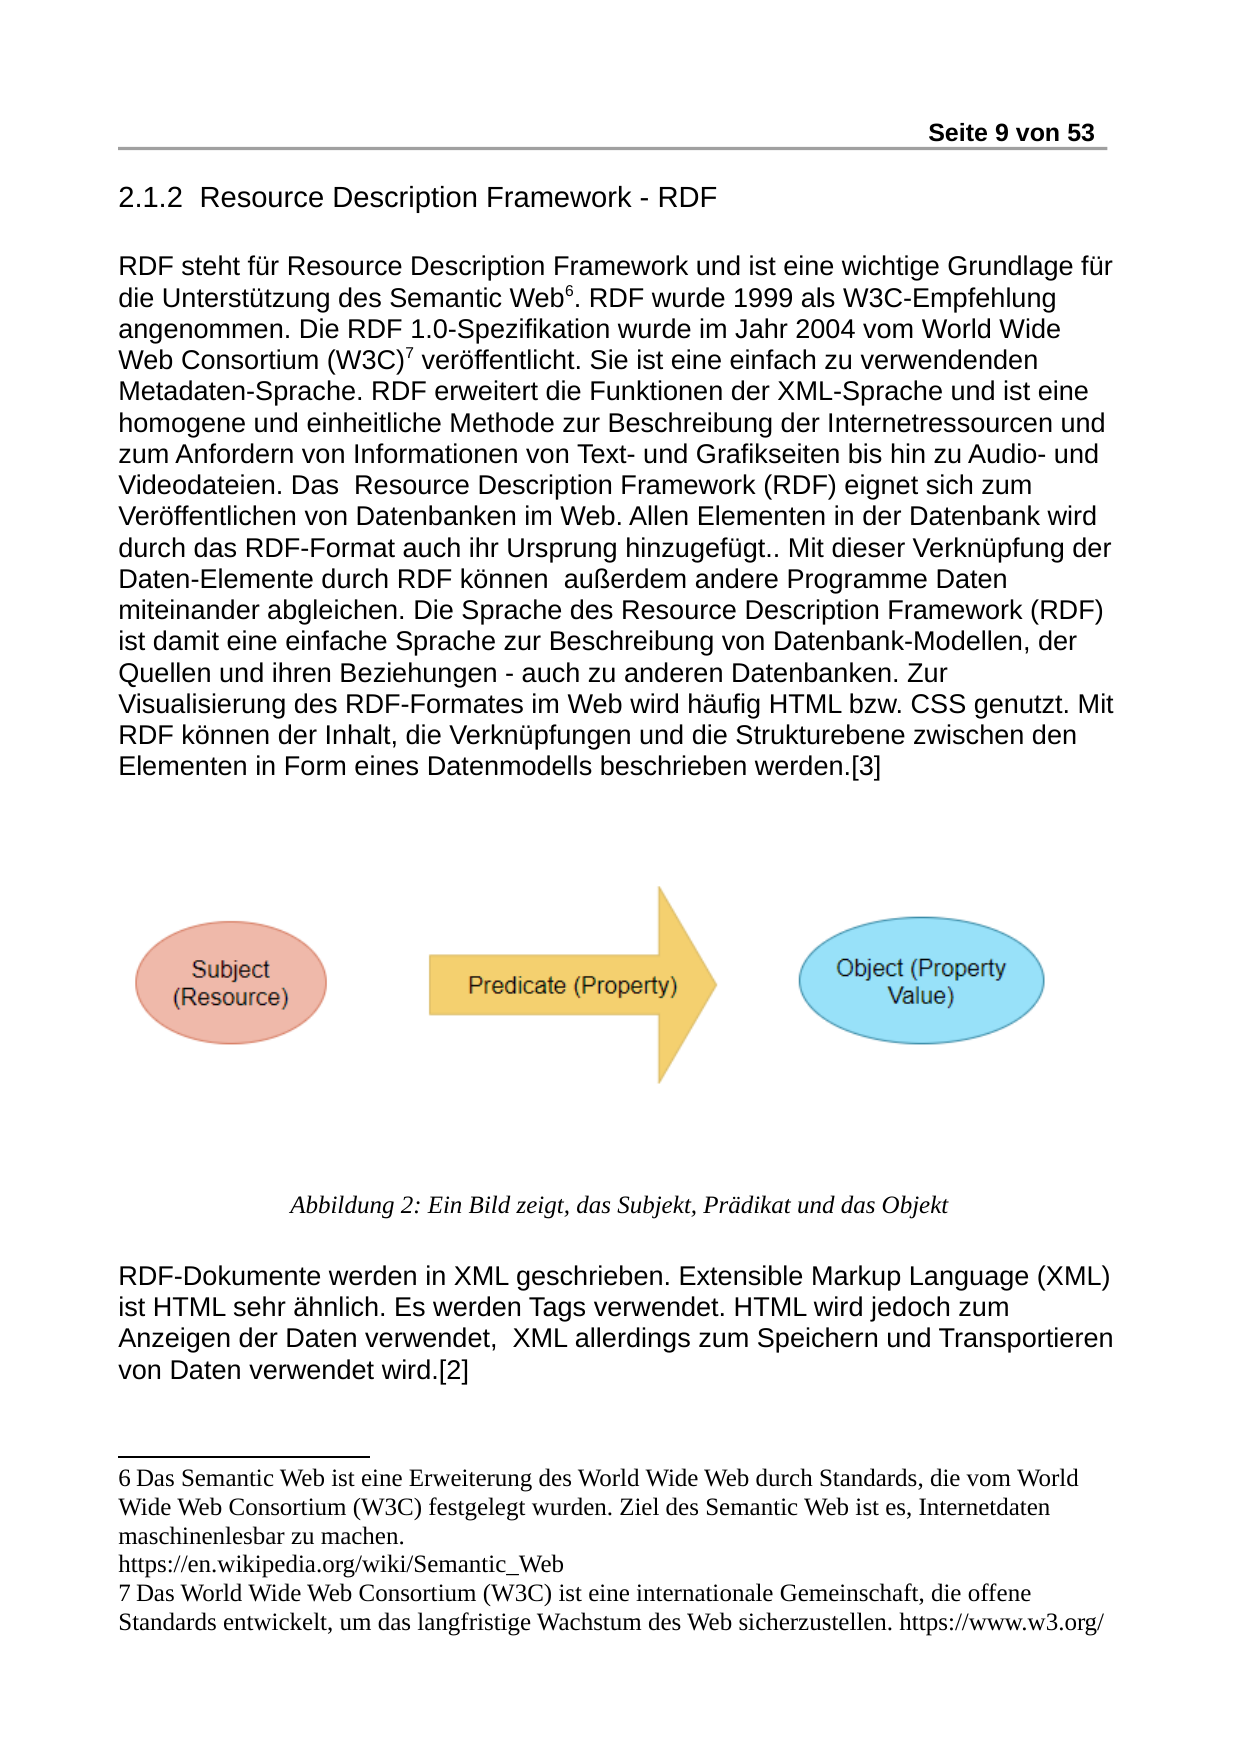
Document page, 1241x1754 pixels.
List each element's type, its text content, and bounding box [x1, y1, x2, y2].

text RDF-Dokumente werden in XML geschrieben. Extensible Markup Language (XML) ist HTML sehr ähnlich. Es werden Tags verwendet. HTML wird jedoch zum Anzeigen der Daten verwendet, XML allerdings zum Speichern und Transportieren von Daten verwendet wird.[2] [118, 1260, 1123, 1385]
text Das World Wide Web Consortium (W3C) ist eine internationale Gemeinschaft, die offene Standards entwickelt, um das langfristige Wachstum des Web sicherzustellen. https://www.w3.org/ [118, 1578, 1123, 1636]
text Abbildung 2: Ein Bild zeigt, das Subjekt, Prädikat und das Objekt [118, 1190, 1123, 1219]
text Das Semantic Web ist eine Erweiterung des World Wide Web durch Standards, die vom World Wide Web Consortium (W3C) festgelegt wurden. Ziel des Semantic Web ist es, Internetdaten maschinenlesbar zu machen. [118, 1463, 1123, 1549]
text RDF steht für Resource Description Framework und ist eine wichtige Grundlage für die Unterstützung des Semantic Web. RDF wurde 1999 als W3C-Empfehlung angenommen. Die RDF 1.0-Spezifikation wurde im Jahr 2004 vom World Wide Web Consortium (W3C) veröffentlicht. Sie ist eine einfach zu verwendenden Metadaten-Sprache. RDF erweitert die Funktionen der XML-Sprache und ist eine homogene und einheitliche Methode zur Beschreibung der Internetressourcen und zum Anfordern von Informationen von Text- und Grafikseiten bis hin zu Audio- und Videodateien. Das Resource Description Framework (RDF) eignet sich zum Veröffentlichen von Datenbanken im Web. Allen Elementen in der Datenbank wird durch das RDF-Format auch ihr Ursprung hinzugefügt.. Mit dieser Verknüpfung der Daten-Elemente durch RDF können außerdem andere Programme Daten miteinander abgleichen. Die Sprache des Resource Description Framework (RDF) ist damit eine einfache Sprache zur Beschreibung von Datenbank-Modellen, der Quellen und ihren Beziehungen - auch zu anderen Datenbanken. Zur Visualisierung des RDF-Formates im Web wird häufig HTML bzw. CSS genutzt. Mit RDF können der Inhalt, die Verknüpfungen und die Strukturebene zwischen den Elementen in Form eines Datenmodells beschrieben werden.[3] [118, 250, 1123, 782]
subtitle 2.1.2 Resource Description Framework - RDF [118, 180, 1123, 213]
picture [118, 844, 1071, 1149]
text https://en.wikipedia.org/wiki/Semantic_Web [118, 1549, 1123, 1578]
